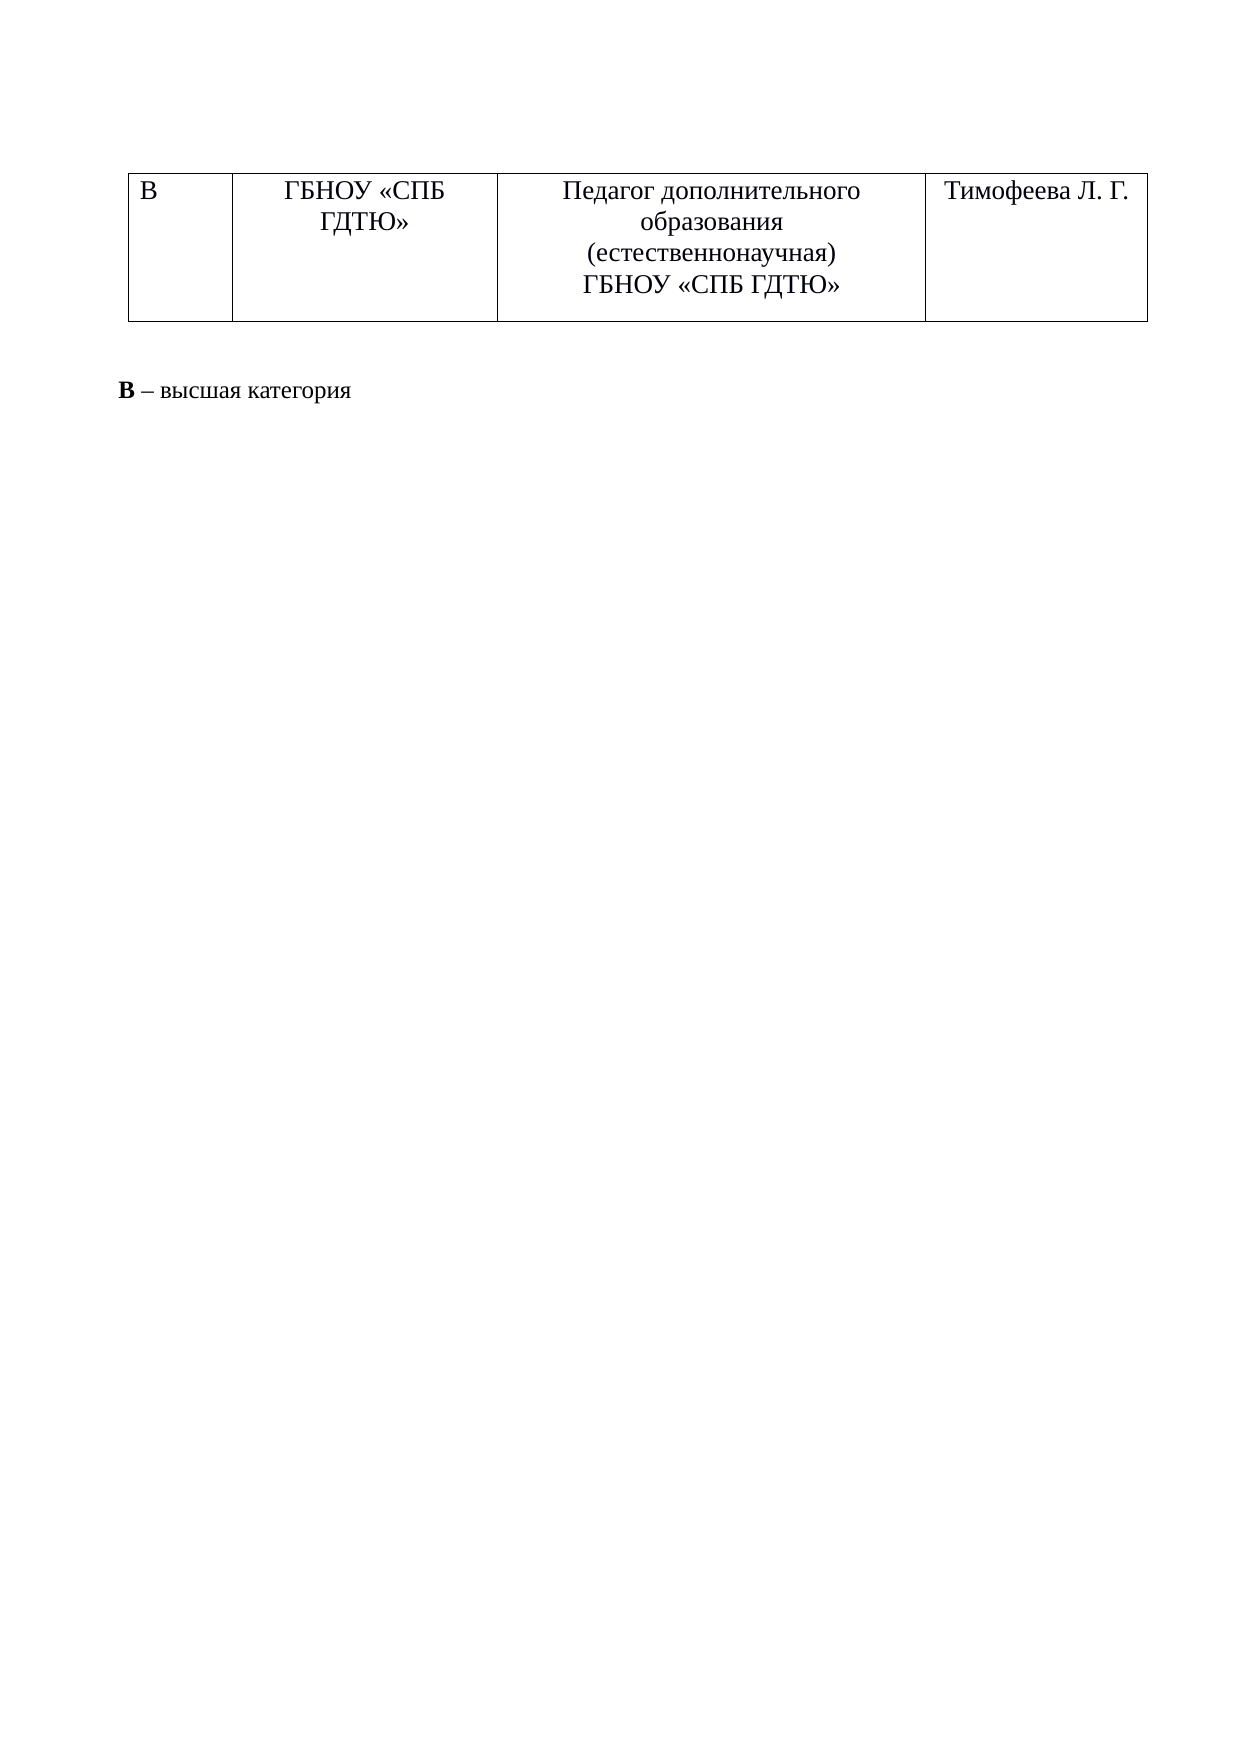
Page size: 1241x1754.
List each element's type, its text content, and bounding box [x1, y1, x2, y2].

table_header Тимофеева Л. Г. [926, 174, 1147, 321]
table_header ГБНОУ «СПБ ГДТЮ» [233, 174, 497, 321]
text В – высшая категория [118, 375, 1122, 404]
table_header Педагог дополнительного образования (естественнонаучная) ГБНОУ «СПБ ГДТЮ» [498, 174, 925, 321]
table_header В [129, 174, 232, 321]
